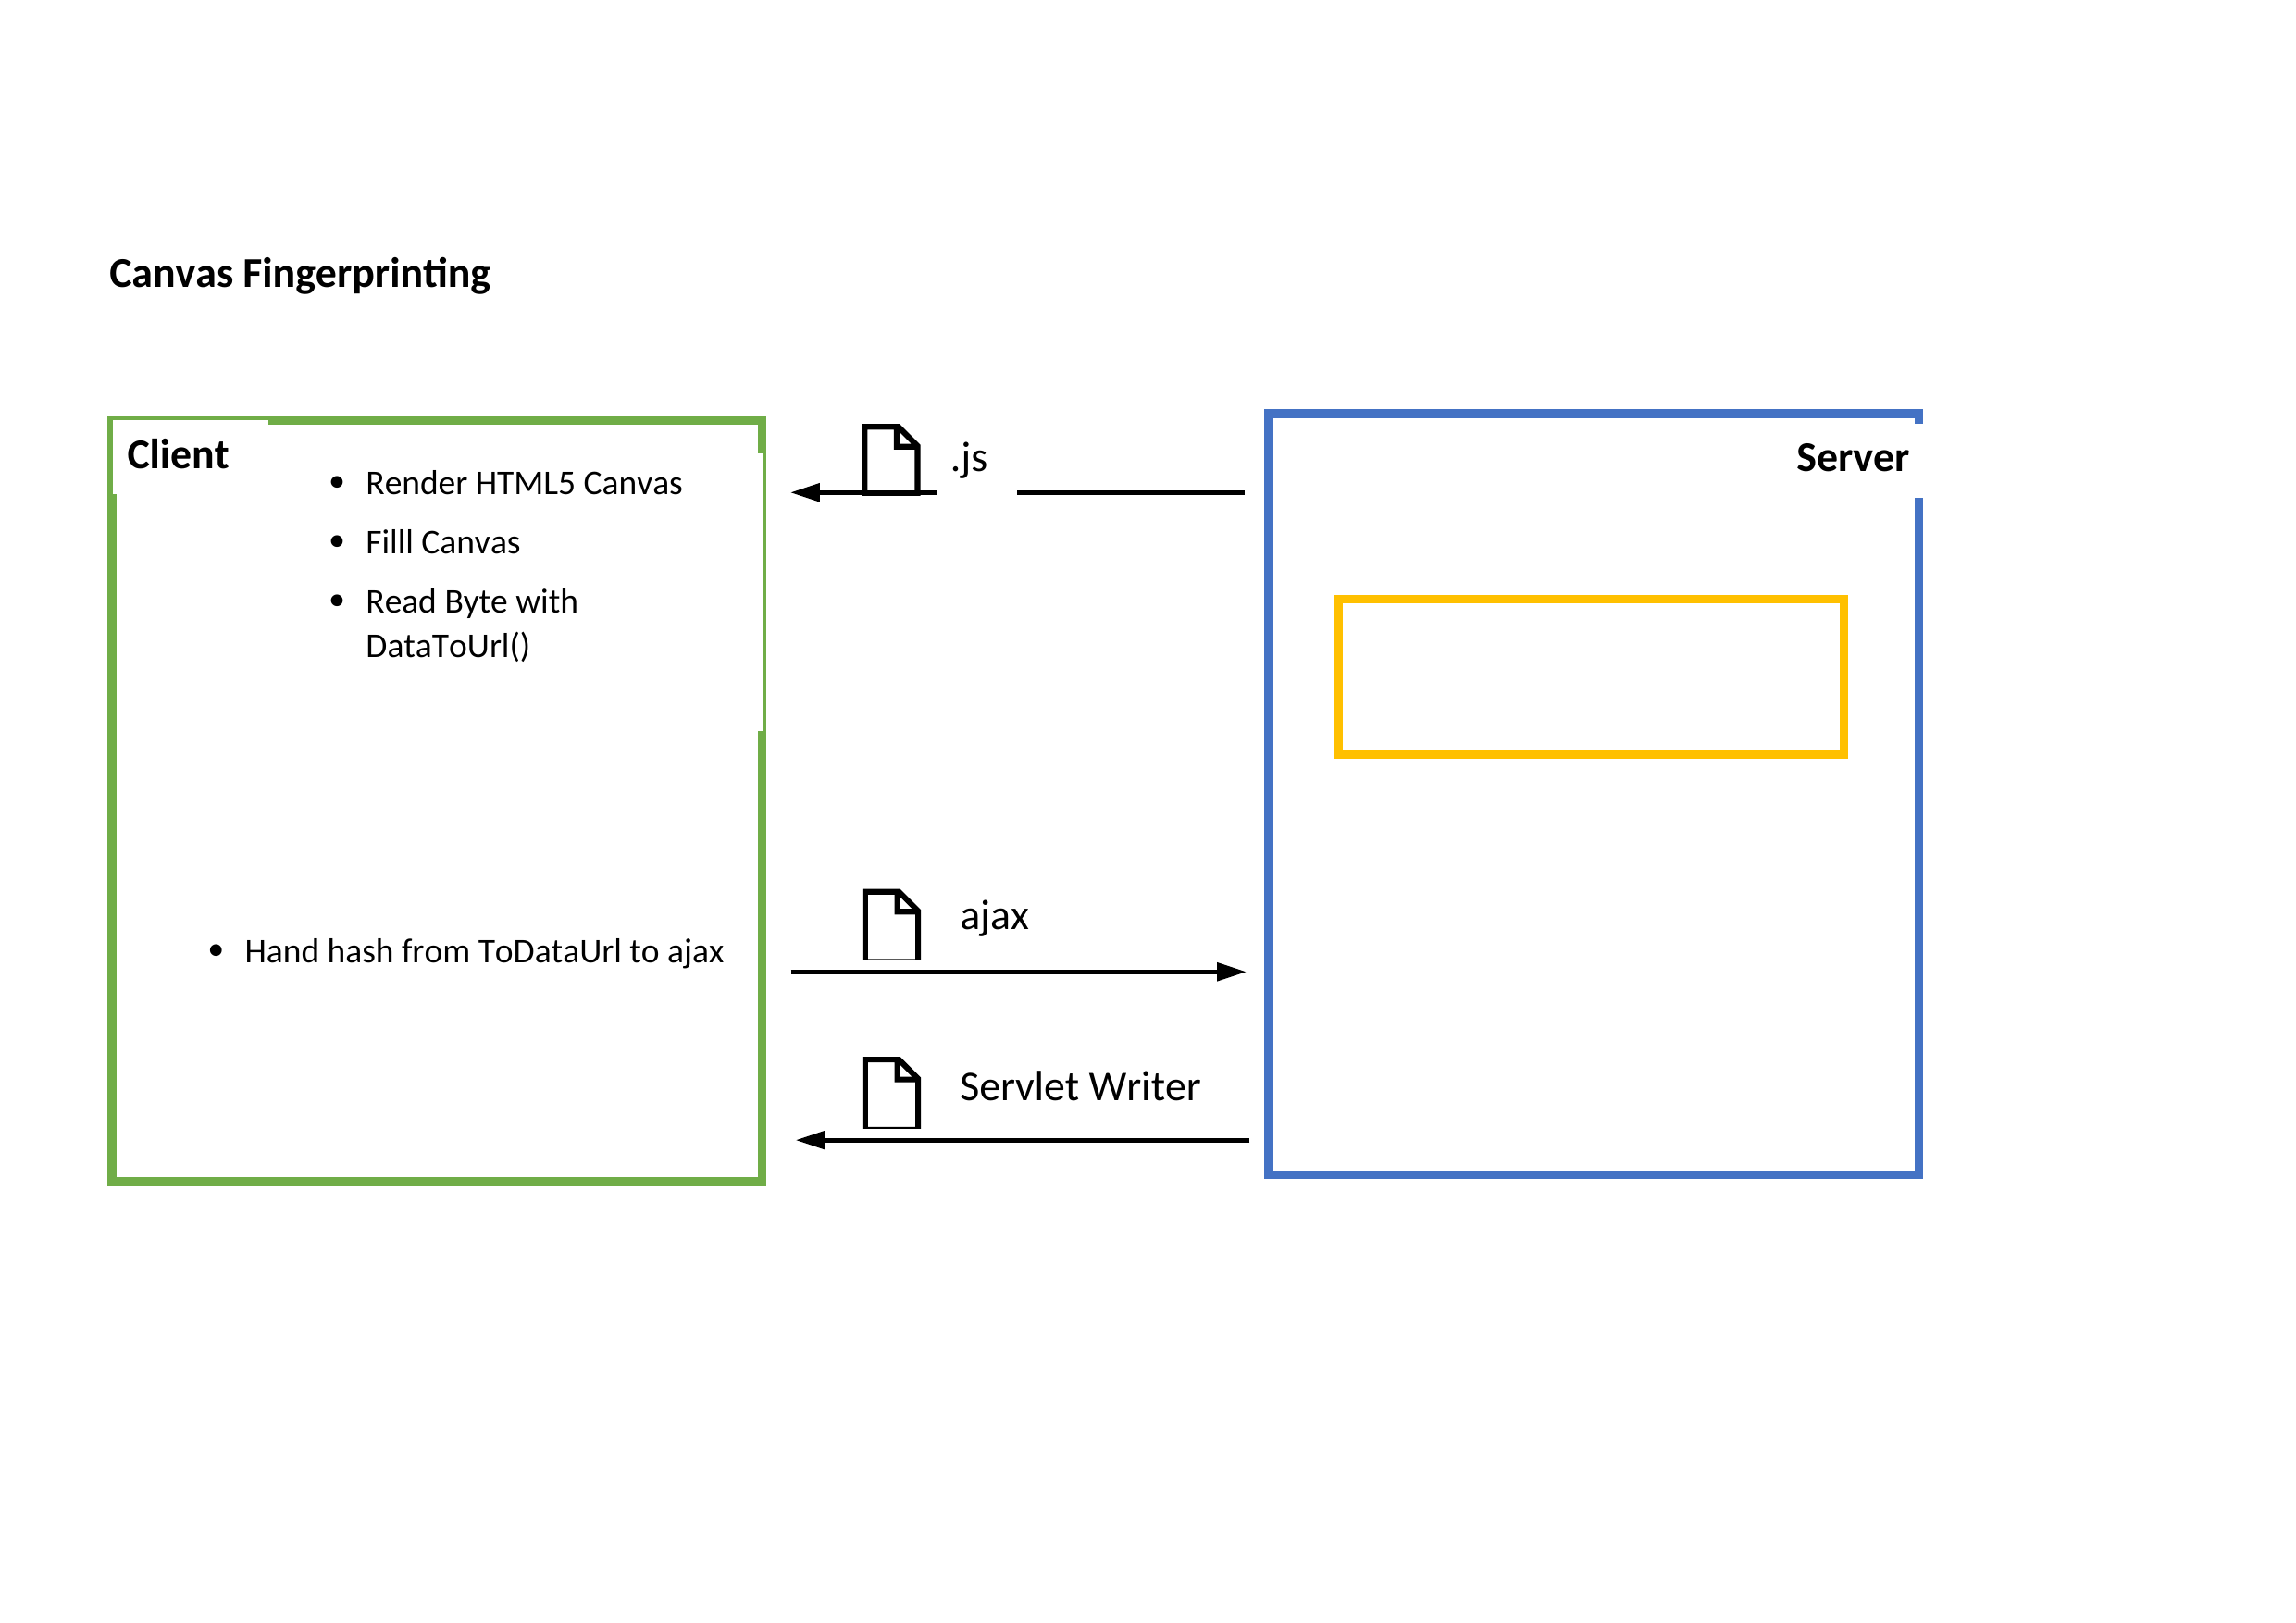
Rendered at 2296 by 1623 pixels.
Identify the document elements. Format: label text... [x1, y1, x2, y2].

text Server [1796, 430, 1924, 482]
text Client [127, 427, 254, 478]
text Servlet Writer [960, 1059, 1206, 1111]
text ajax [960, 888, 1067, 940]
text Canvas Fingerprinting [109, 246, 2159, 297]
list Hand hash from ToDataUrl to ajax [210, 928, 732, 971]
list Filll Canvas [331, 520, 749, 563]
list Read Byte with DataToUrl() [331, 579, 749, 666]
text .js [950, 430, 1003, 482]
list Render HTML5 Canvas [331, 461, 749, 503]
